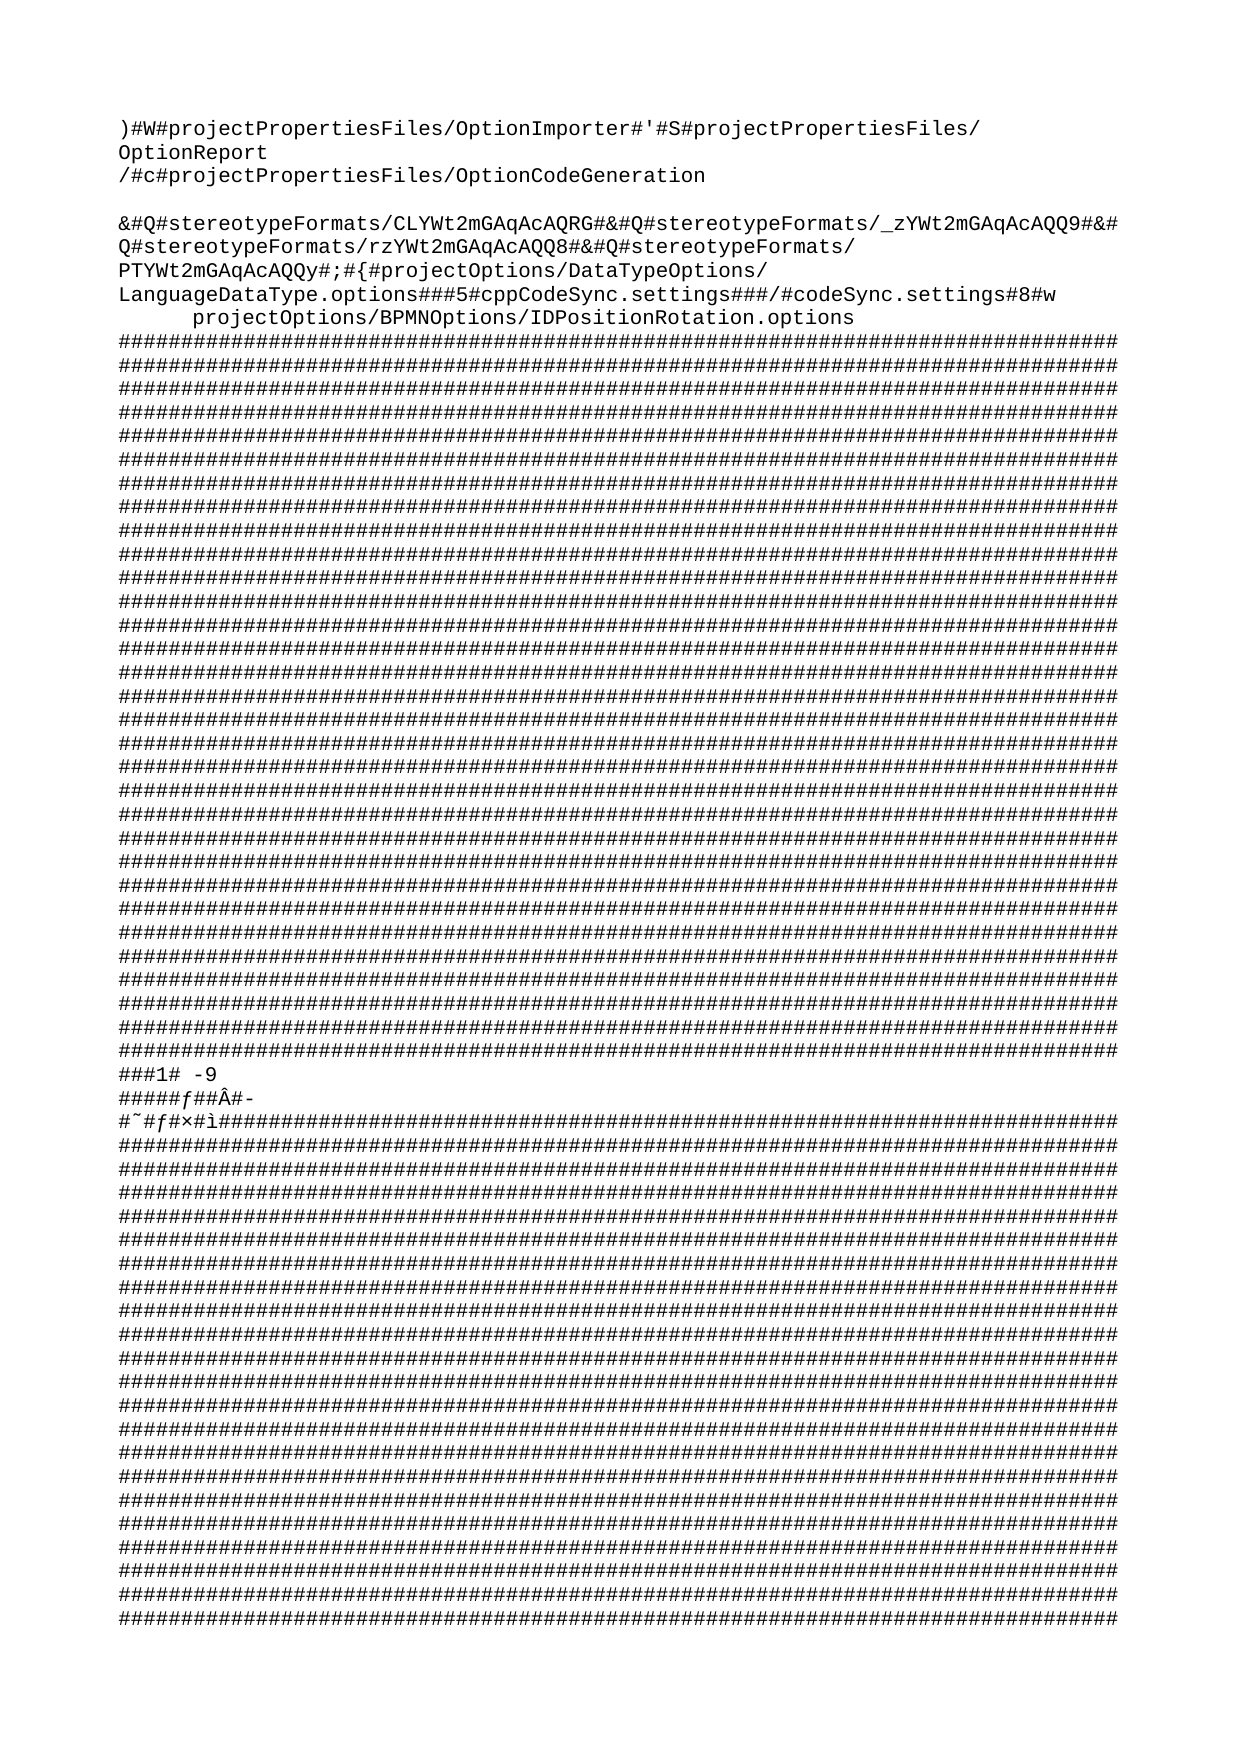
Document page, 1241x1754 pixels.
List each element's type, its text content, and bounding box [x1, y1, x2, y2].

text ###################################################################################################################################################################################################################################################################################################################################################################################################################################################################################################################################################################################################################################################################################################################################################################################################################################################################################################################################################################################################################################################################################################################################################################################################################################################################################################################################################################################################################################################################################################################################################################################################################################################################################################################################################################################################################################################################################################################################################################################################################################################################################################################################################################################################################################################################################################################################################################################################################################################################################################################################################################################1# -9 #####ƒ##Â#­#˜#ƒ#×#ì######################################################################################################################################################################################################################################################################################################################################################################################################################################################################################################################################################################################################################################################################################################################################################################################################################################################################################################################################################################################################################################################################################################################################################################################################################################################################################################################################################################################################################################################################################################################################################################################################################################################################################################################################################################################################################## [118, 331, 1122, 1631]
text )#W#projectPropertiesFiles/OptionImporter#'#S#projectPropertiesFiles/OptionReport /#c#projectPropertiesFiles/OptionCodeGeneration &#Q#stereotypeFormats/CLYWt2mGAqAcAQRG#&#Q#stereotypeFormats/_zYWt2mGAqAcAQQ9#&#Q#stereotypeFormats/rzYWt2mGAqAcAQQ8#&#Q#stereotypeFormats/PTYWt2mGAqAcAQQy#;#{#projectOptions/DataTypeOptions/LanguageDataType.options###5#cppCodeSync.settings###/#codeSync.settings#8#w projectOptions/BPMNOptions/IDPositionRotation.options [118, 118, 1122, 331]
